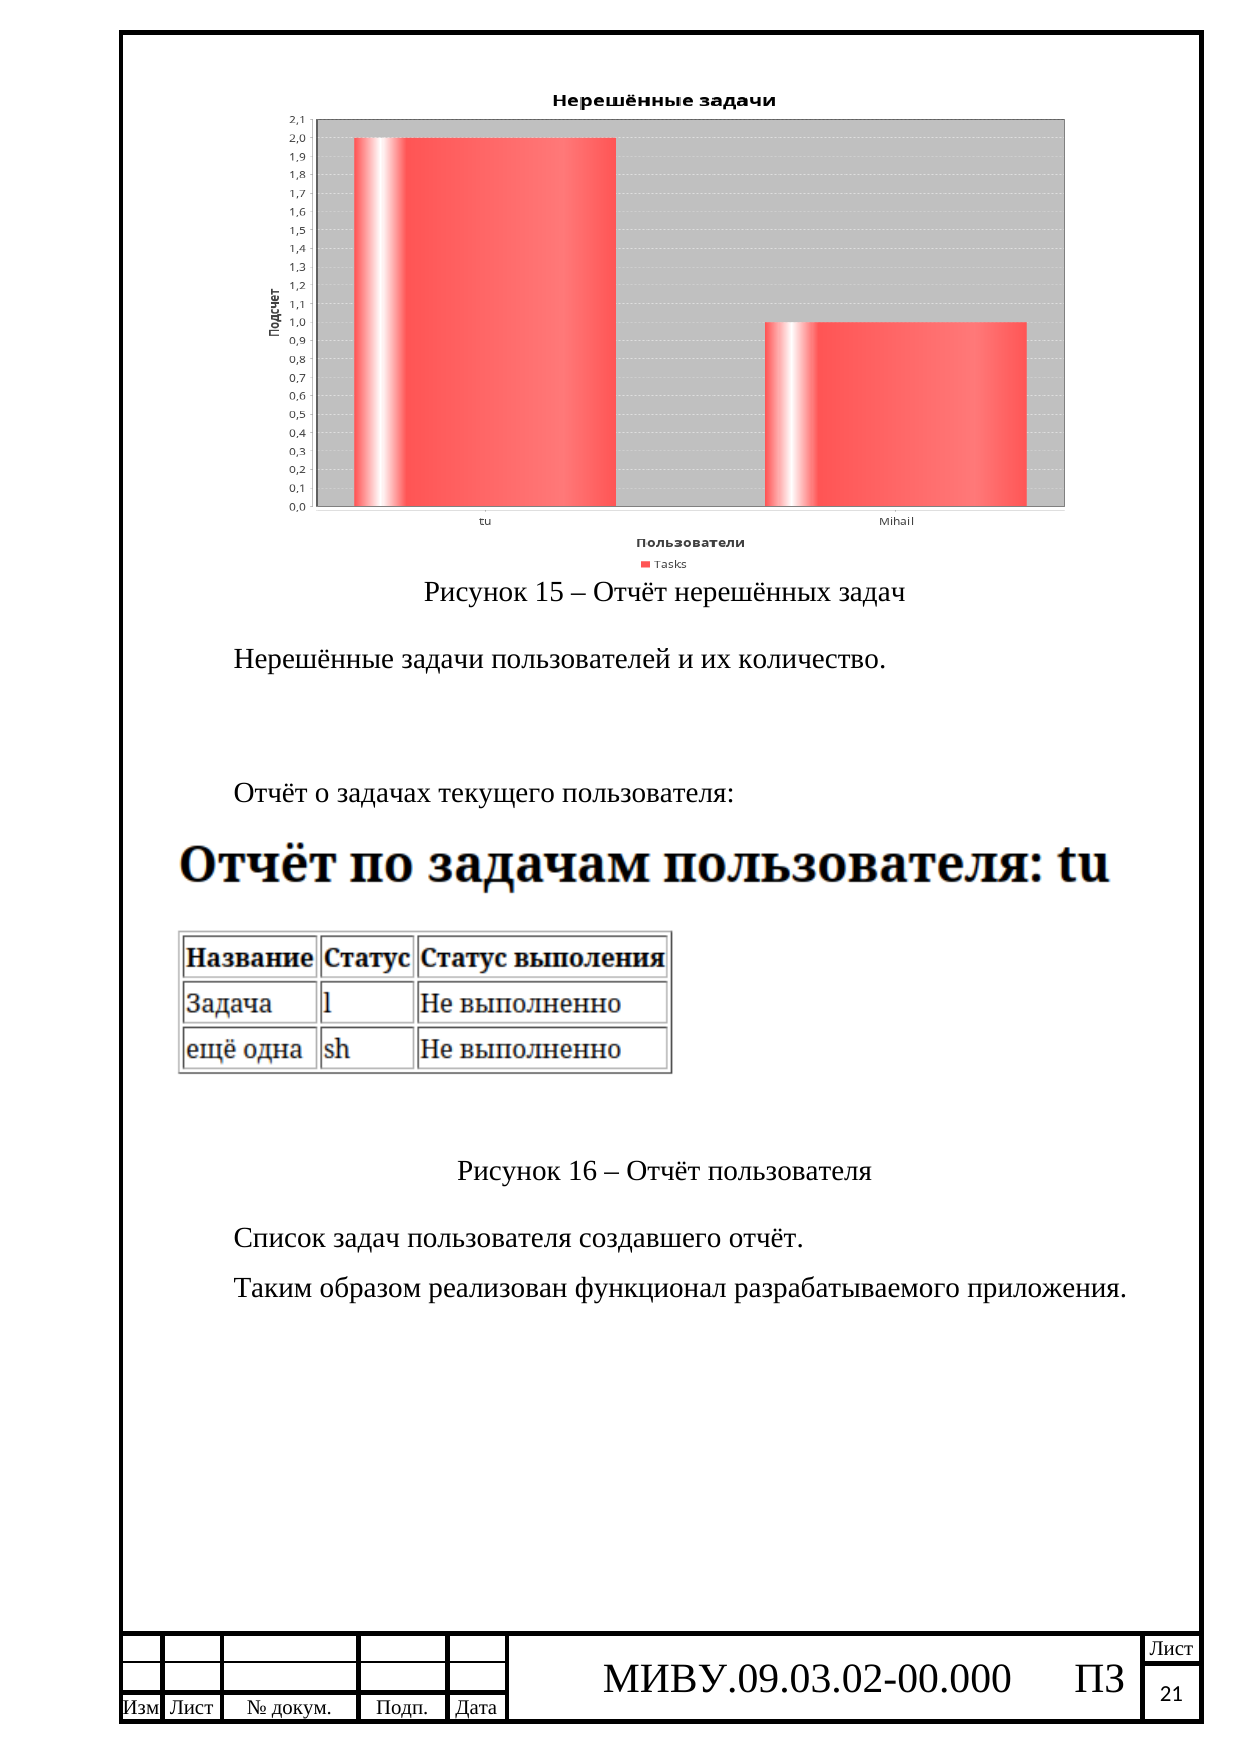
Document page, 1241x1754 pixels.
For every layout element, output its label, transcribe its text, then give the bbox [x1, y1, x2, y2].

text Список задач пользователя создавшего отчёт. [159, 1220, 1169, 1254]
text Отчёт о задачах текущего пользователя: [159, 775, 1169, 808]
text Нерешённые задачи пользователей и их количество. [159, 641, 1169, 674]
picture [252, 88, 1077, 574]
text Рисунок 15 – Отчёт нерешённых задач [159, 89, 1169, 607]
picture [169, 825, 1159, 1104]
text Таким образом реализован функционал разрабатываемого приложения. [159, 1271, 1169, 1304]
text Рисунок 16 – Отчёт пользователя [159, 842, 1169, 1187]
